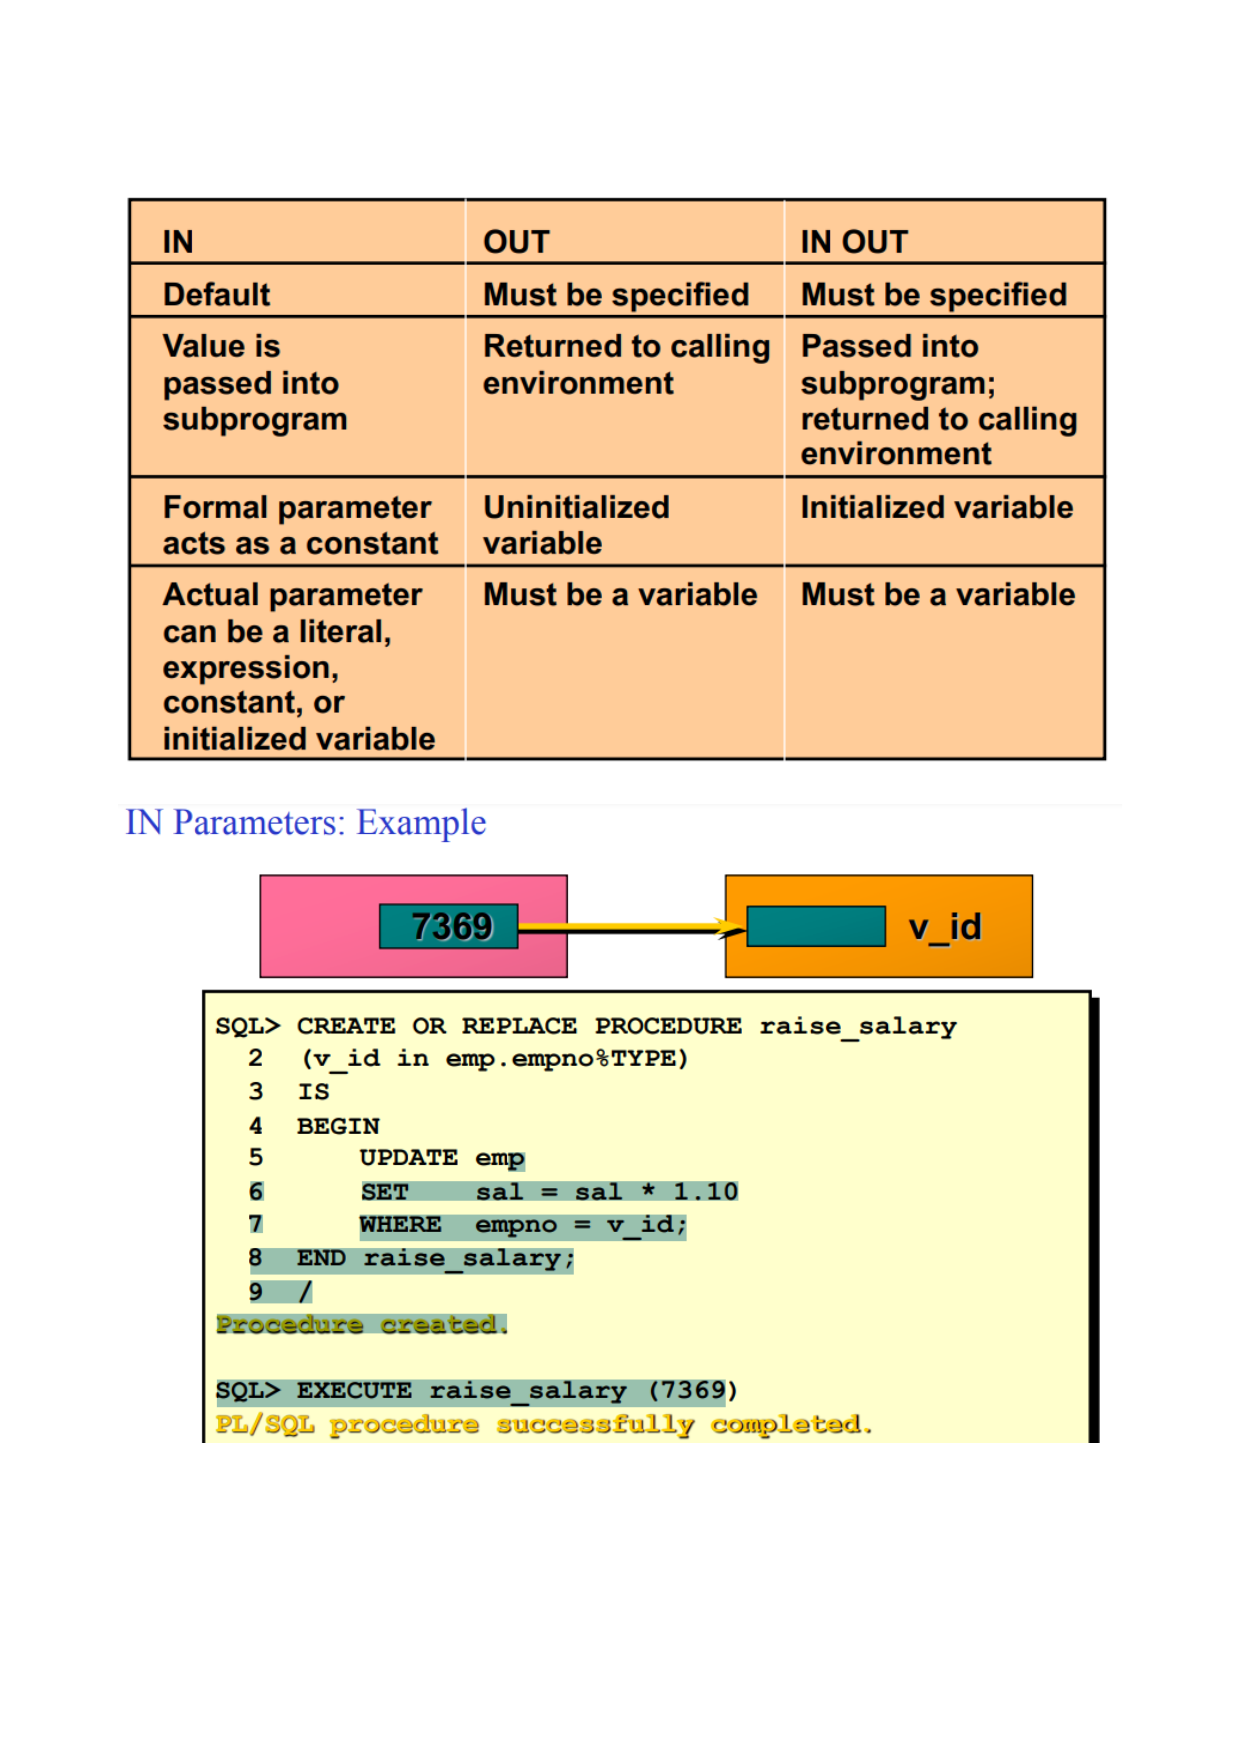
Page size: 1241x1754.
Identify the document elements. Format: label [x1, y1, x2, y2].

picture [118, 186, 1123, 770]
picture [118, 804, 1123, 1443]
